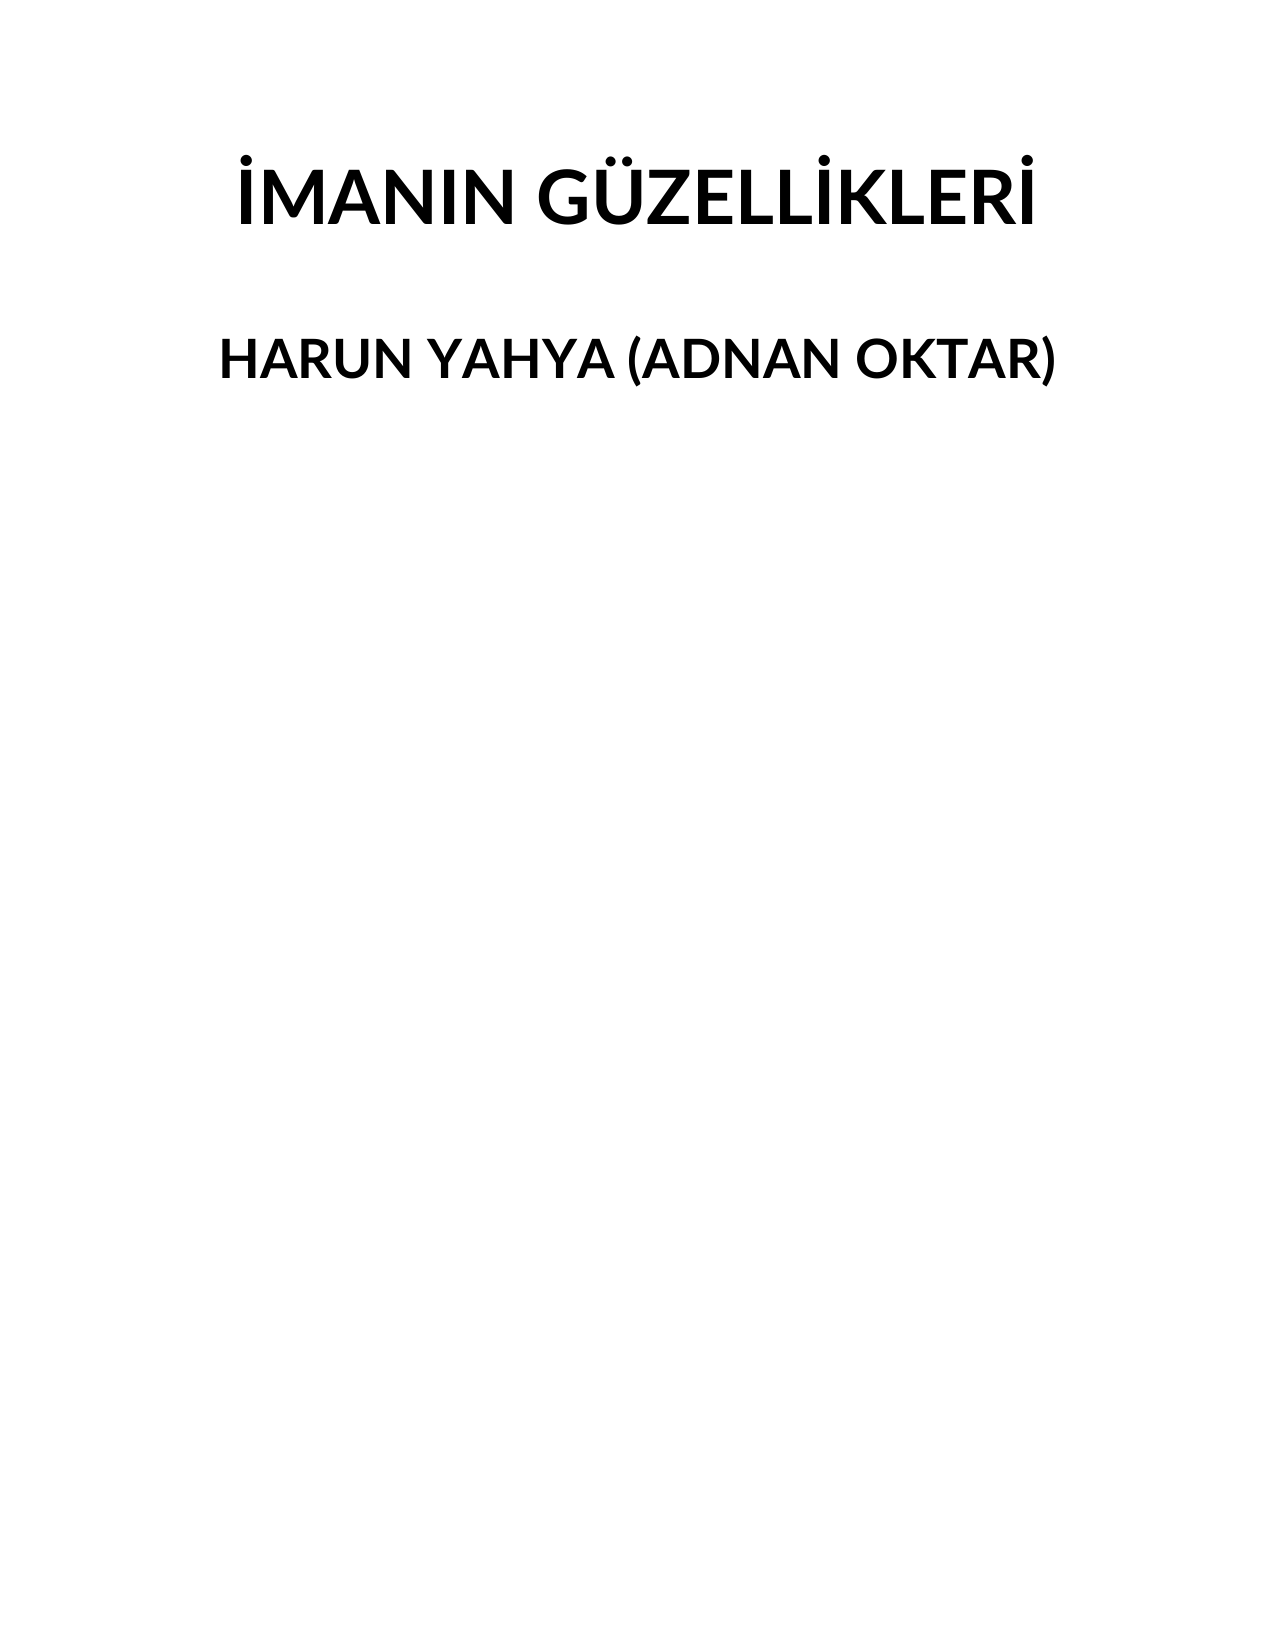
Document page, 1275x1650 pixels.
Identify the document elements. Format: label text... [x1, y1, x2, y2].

text HARUN YAHYA (ADNAN OKTAR) [75, 325, 1200, 390]
subtitle İMANIN GÜZELLİKLERİ [75, 150, 1200, 240]
